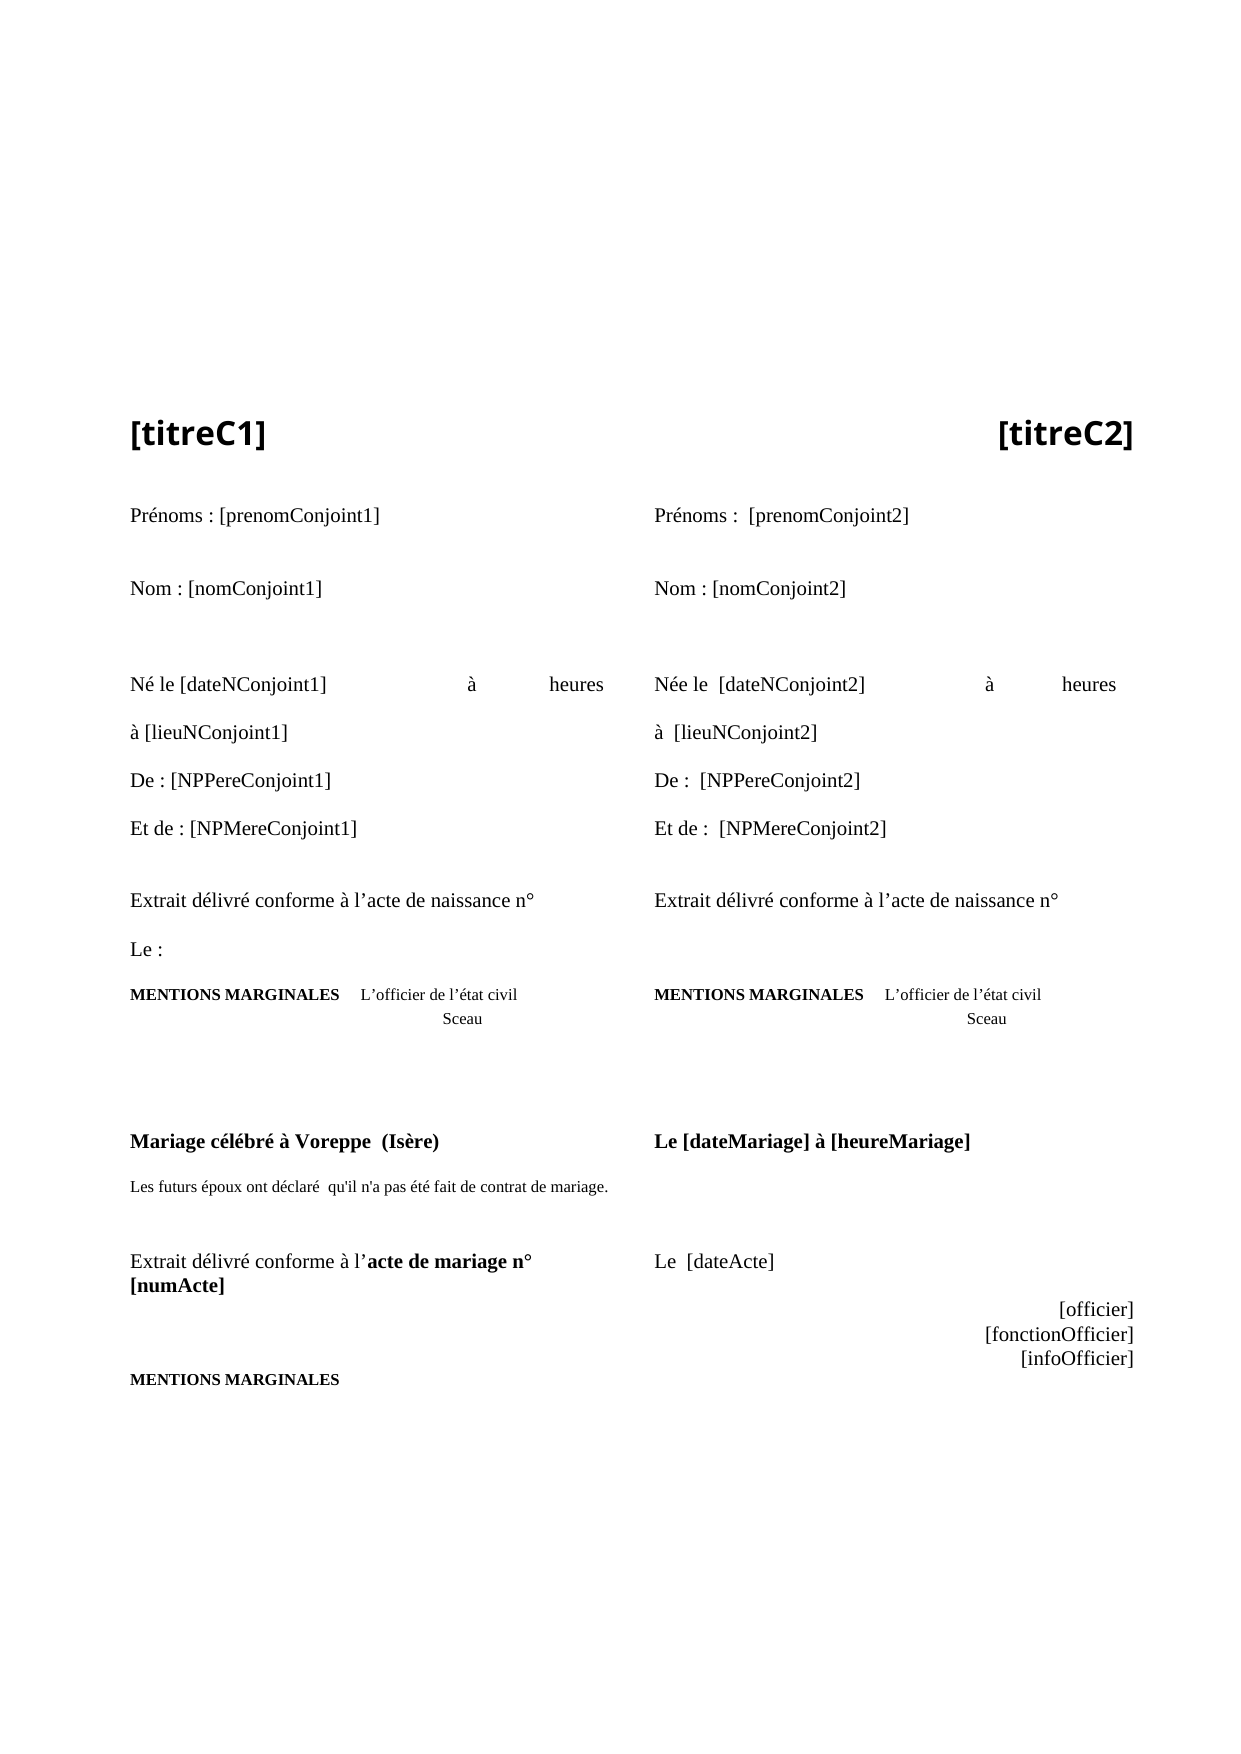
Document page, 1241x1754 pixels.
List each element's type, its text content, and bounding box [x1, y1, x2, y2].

table_cell Mariage célébré à Voreppe (Isère) [123, 1129, 617, 1153]
table_cell Prénoms : [prenomConjoint2] [647, 503, 1141, 527]
table_cell [123, 551, 617, 576]
table_cell Prénoms : [prenomConjoint1] [123, 503, 617, 527]
table_cell Et de : [NPMereConjoint1] [123, 816, 617, 840]
table_cell [647, 455, 1141, 479]
table_cell [617, 503, 647, 527]
table_cell [123, 1105, 617, 1129]
table_cell [647, 1370, 1141, 1394]
table_cell [123, 792, 617, 816]
table_cell [123, 624, 617, 648]
table_cell [647, 913, 1141, 936]
table_cell [647, 528, 1141, 551]
table_cell [617, 792, 647, 816]
table_cell [617, 600, 647, 624]
table_cell [123, 913, 617, 936]
table_cell [647, 864, 1141, 888]
table_cell [123, 479, 617, 503]
table_cell [123, 744, 617, 768]
table_cell [fonctionOfficier] [647, 1321, 1141, 1346]
table_cell [123, 600, 617, 624]
table_cell [123, 840, 617, 864]
table_cell [617, 985, 647, 1009]
table_cell Né le [dateNConjoint1] à heures [123, 672, 617, 696]
table_cell [617, 961, 647, 984]
table_cell [647, 1105, 1141, 1129]
table_cell [647, 1201, 1141, 1225]
table_cell [123, 1153, 617, 1177]
table_cell [617, 576, 647, 599]
table_cell [647, 479, 1141, 503]
table_cell MENTIONS MARGINALES L’officier de l’état civil [123, 985, 617, 1009]
table_cell Née le [dateNConjoint2] à heures [647, 672, 1141, 696]
table_cell [617, 1298, 647, 1321]
table_cell [647, 551, 1141, 576]
table_cell [617, 888, 647, 912]
table_cell [647, 961, 1141, 984]
table_cell à [lieuNConjoint1] [123, 720, 617, 744]
table_cell Extrait délivré conforme à l’acte de naissance n° [123, 888, 617, 912]
table_cell [617, 479, 647, 503]
table_header [617, 410, 647, 455]
table_cell [123, 1346, 617, 1369]
table_cell Sceau [123, 1009, 617, 1033]
table_cell [123, 1057, 617, 1081]
table_cell [647, 648, 1141, 672]
table_cell [647, 624, 1141, 648]
table_cell Les futurs époux ont déclaré qu'il n'a pas été fait de contrat de mariage. [123, 1177, 617, 1201]
table_cell [123, 648, 617, 672]
table_cell MENTIONS MARGINALES L’officier de l’état civil [647, 985, 1141, 1009]
table_cell Le [dateActe] [647, 1249, 1141, 1297]
table_cell [123, 1298, 617, 1321]
table_cell Extrait délivré conforme à l’acte de naissance n° [647, 888, 1141, 912]
table_cell [617, 744, 647, 768]
table_cell De : [NPPereConjoint2] [647, 768, 1141, 792]
table_cell [647, 1225, 1141, 1249]
table_cell [617, 1321, 647, 1346]
table_cell Le : [123, 936, 617, 961]
table_cell [647, 1081, 1141, 1105]
table_cell [123, 696, 617, 720]
table_cell [123, 528, 617, 551]
table_cell [123, 1321, 617, 1346]
table_cell [617, 816, 647, 840]
table_cell [617, 1370, 647, 1394]
table_cell [647, 696, 1141, 720]
table_cell à [lieuNConjoint2] [647, 720, 1141, 744]
table_cell Le [dateMariage] à [heureMariage] [647, 1129, 1141, 1153]
table_cell [647, 840, 1141, 864]
table_cell [617, 1033, 647, 1057]
table_cell [123, 1394, 617, 1418]
table_cell [617, 624, 647, 648]
table_cell [647, 1033, 1141, 1057]
table_cell [617, 840, 647, 864]
table_cell [infoOfficier] [647, 1346, 1141, 1369]
table_cell [647, 792, 1141, 816]
table_cell [123, 1225, 617, 1249]
table_cell [617, 528, 647, 551]
table_cell [617, 720, 647, 744]
table_cell [647, 1153, 1141, 1177]
table_cell Extrait délivré conforme à l’acte de mariage n° [numActe] [123, 1249, 617, 1297]
table_cell [617, 1153, 647, 1177]
table_cell [617, 936, 647, 961]
table_cell [647, 744, 1141, 768]
table_header [titreC1] [123, 410, 617, 455]
table_cell [123, 455, 617, 479]
table_cell [617, 648, 647, 672]
table_cell [647, 600, 1141, 624]
table_cell [617, 1225, 647, 1249]
table_cell [617, 768, 647, 792]
table_cell [617, 672, 647, 696]
table_cell [617, 913, 647, 936]
table_cell [123, 1033, 617, 1057]
table_cell [617, 1057, 647, 1081]
table_cell Et de : [NPMereConjoint2] [647, 816, 1141, 840]
table_cell Sceau [647, 1009, 1141, 1033]
table_cell [617, 1081, 647, 1105]
table_cell [officier] [647, 1298, 1141, 1321]
table_cell [617, 1129, 647, 1153]
table_cell [617, 551, 647, 576]
table_cell [617, 1201, 647, 1225]
table_cell [617, 864, 647, 888]
table_cell [647, 1394, 1141, 1418]
table_cell [617, 1346, 647, 1369]
table_cell MENTIONS MARGINALES [123, 1370, 617, 1394]
table_cell [123, 1081, 617, 1105]
table_cell [647, 1057, 1141, 1081]
table_cell [123, 864, 617, 888]
table_cell Nom : [nomConjoint1] [123, 576, 617, 599]
table_header [titreC2] [647, 410, 1141, 455]
table_cell Nom : [nomConjoint2] [647, 576, 1141, 599]
table_cell [647, 1177, 1141, 1201]
table_cell [617, 455, 647, 479]
table_cell [617, 696, 647, 720]
table_cell [123, 961, 617, 984]
table_cell [617, 1177, 647, 1201]
table_cell [647, 936, 1141, 961]
table_cell De : [NPPereConjoint1] [123, 768, 617, 792]
table_cell [617, 1249, 647, 1297]
table_cell [123, 1201, 617, 1225]
table_cell [617, 1009, 647, 1033]
table_cell [617, 1105, 647, 1129]
table_cell [617, 1394, 647, 1418]
